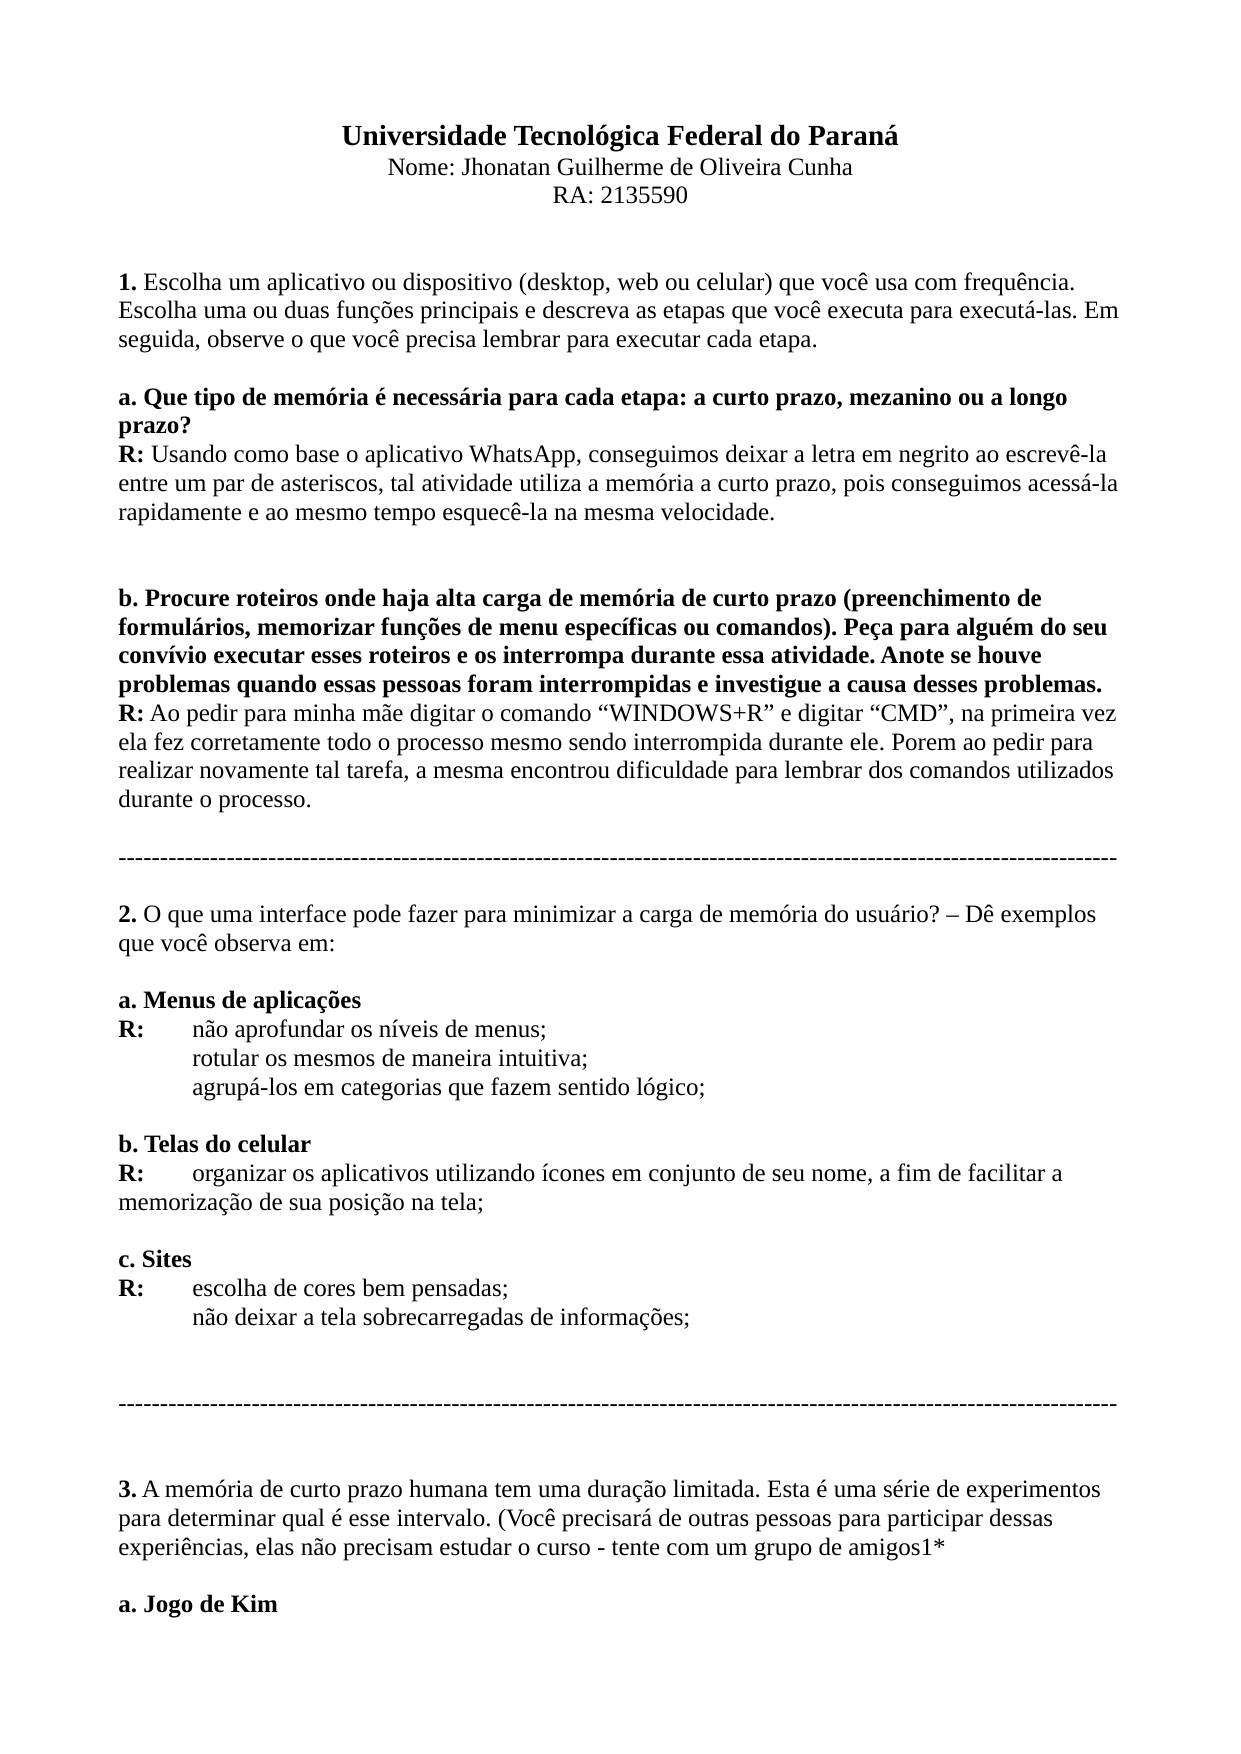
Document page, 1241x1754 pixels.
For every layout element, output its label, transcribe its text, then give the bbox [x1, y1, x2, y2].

text ------------------------------------------------------------------------------------------------------------------------ [118, 1388, 1122, 1417]
text não deixar a tela sobrecarregadas de informações; [118, 1302, 1122, 1330]
text R: escolha de cores bem pensadas; [118, 1273, 1122, 1302]
text R: não aprofundar os níveis de menus; [118, 1014, 1122, 1043]
text a. Que tipo de memória é necessária para cada etapa: a curto prazo, mezanino ou a longo prazo? [118, 382, 1122, 439]
text rotular os mesmos de maneira intuitiva; [118, 1043, 1122, 1072]
text a. Menus de aplicações [118, 985, 1122, 1014]
text b. Telas do celular [118, 1129, 1122, 1158]
text a. Jogo de Kim [118, 1589, 1122, 1618]
text 2. O que uma interface pode fazer para minimizar a carga de memória do usuário? – Dê exemplos que você observa em: [118, 899, 1122, 957]
text c. Sites [118, 1244, 1122, 1273]
text ------------------------------------------------------------------------------------------------------------------------ [118, 842, 1122, 870]
text 3. A memória de curto prazo humana tem uma duração limitada. Esta é uma série de experimentos para determinar qual é esse intervalo. (Você precisará de outras pessoas para participar dessas experiências, elas não precisam estudar o curso - tente com um grupo de amigos1* [118, 1474, 1122, 1560]
text agrupá-los em categorias que fazem sentido lógico; [118, 1072, 1122, 1100]
text b. Procure roteiros onde haja alta carga de memória de curto prazo (preenchimento de formulários, memorizar funções de menu específicas ou comandos). Peça para alguém do seu convívio executar esses roteiros e os interrompa durante essa atividade. Anote se houve problemas quando essas pessoas foram interrompidas e investigue a causa desses problemas. [118, 583, 1122, 698]
text 1. Escolha um aplicativo ou dispositivo (desktop, web ou celular) que você usa com frequência. Escolha uma ou duas funções principais e descreva as etapas que você executa para executá-las. Em seguida, observe o que você precisa lembrar para executar cada etapa. [118, 267, 1122, 353]
text R: organizar os aplicativos utilizando ícones em conjunto de seu nome, a fim de facilitar a memorização de sua posição na tela; [118, 1158, 1122, 1215]
text RA: 2135590 [118, 180, 1122, 209]
text R: Usando como base o aplicativo WhatsApp, conseguimos deixar a letra em negrito ao escrevê-la entre um par de asteriscos, tal atividade utiliza a memória a curto prazo, pois conseguimos acessá-la rapidamente e ao mesmo tempo esquecê-la na mesma velocidade. [118, 439, 1122, 525]
text Nome: Jhonatan Guilherme de Oliveira Cunha [118, 152, 1122, 180]
text Universidade Tecnológica Federal do Paraná [118, 118, 1122, 152]
text R: Ao pedir para minha mãe digitar o comando “WINDOWS+R” e digitar “CMD”, na primeira vez ela fez corretamente todo o processo mesmo sendo interrompida durante ele. Porem ao pedir para realizar novamente tal tarefa, a mesma encontrou dificuldade para lembrar dos comandos utilizados durante o processo. [118, 698, 1122, 813]
